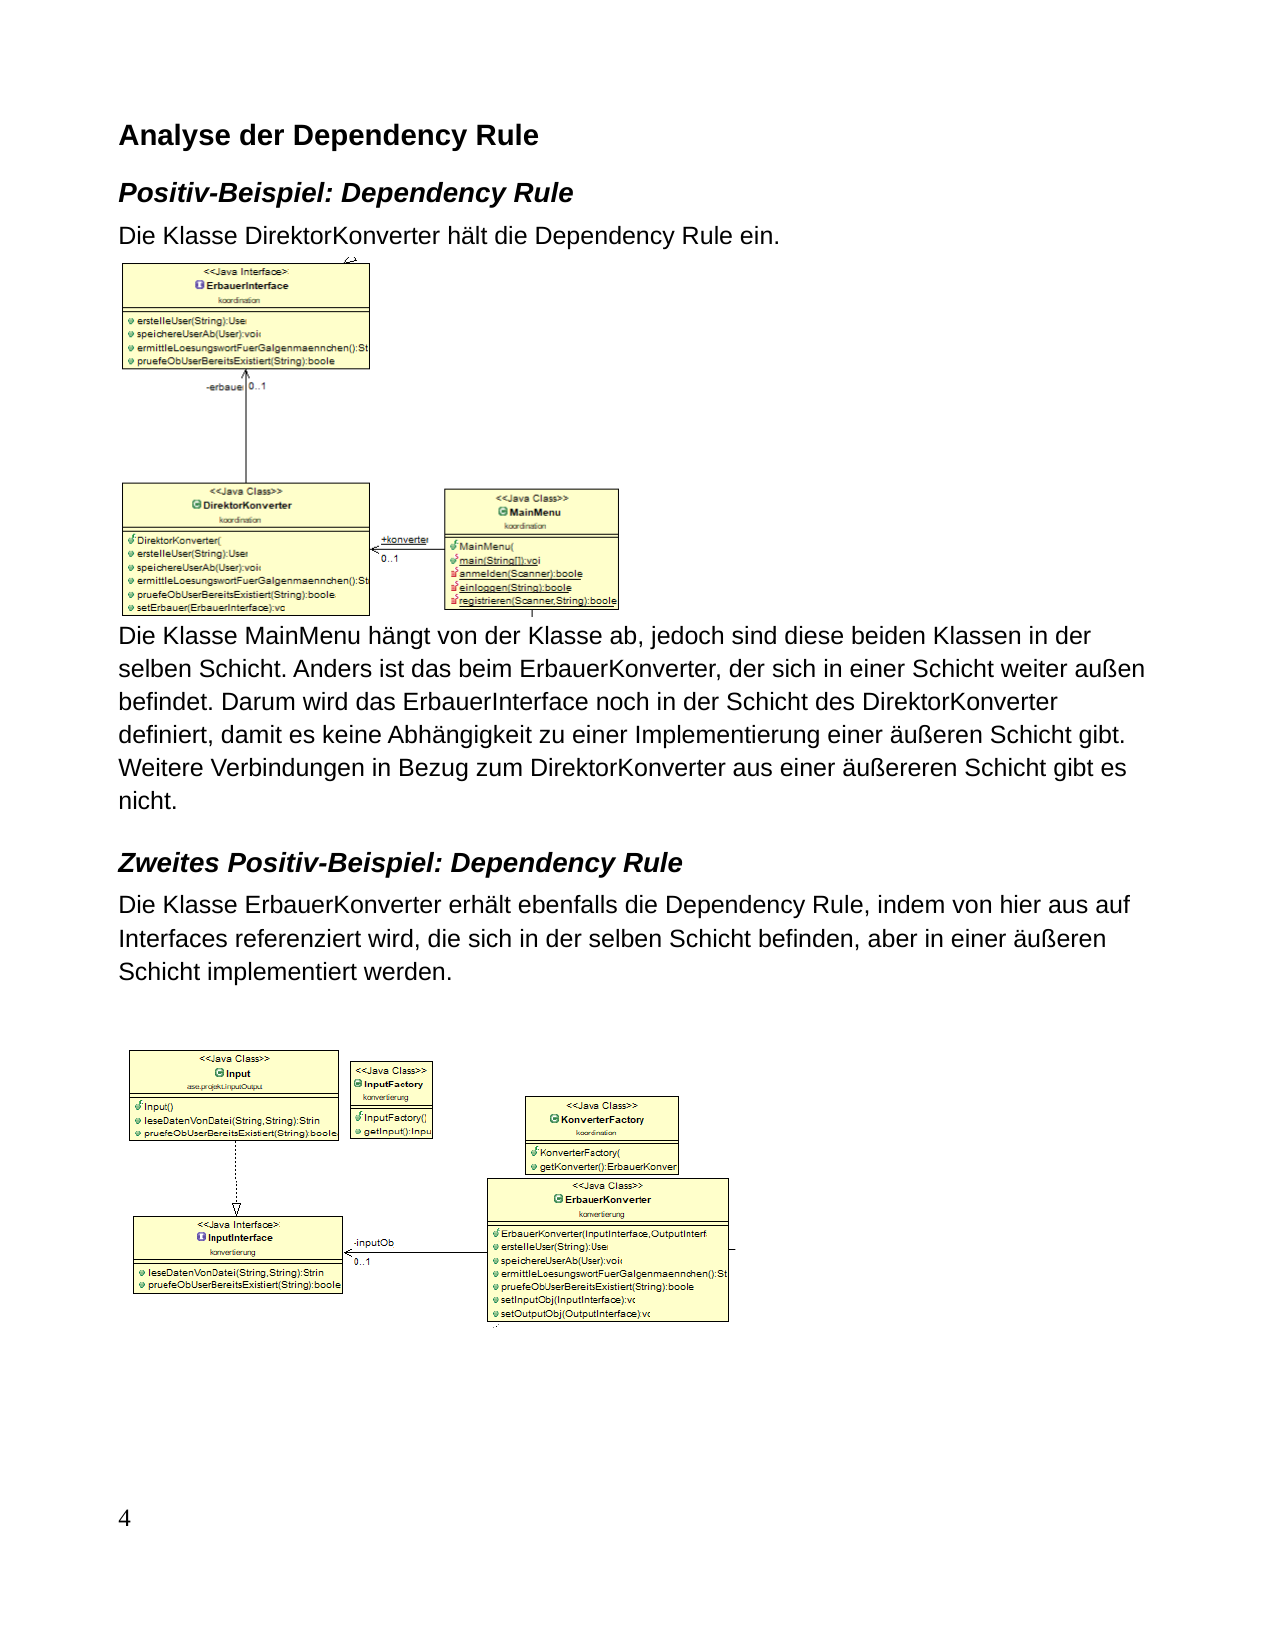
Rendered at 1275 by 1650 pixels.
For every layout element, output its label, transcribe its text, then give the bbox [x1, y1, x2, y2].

subtitle Analyse der Dependency Rule [118, 118, 1157, 152]
text Die Klasse MainMenu hängt von der Klasse ab, jedoch sind diese beiden Klassen in der selben Schicht. Anders ist das beim ErbauerKonverter, der sich in einer Schicht weiter außen befindet. Darum wird das ErbauerInterface noch in der Schicht des DirektorKonverter definiert, damit es keine Abhängigkeit zu einer Implementierung einer äußeren Schicht gibt. Weitere Verbindungen in Bezug zum DirektorKonverter aus einer äußereren Schicht gibt es nicht. [118, 269, 1157, 815]
text Die Klasse DirektorKonverter hält die Dependency Rule ein. [118, 221, 1157, 250]
subtitle Zweites Positiv-Beispiel: Dependency Rule [118, 846, 1157, 878]
text Die Klasse ErbauerKonverter erhält ebenfalls die Dependency Rule, indem von hier aus auf Interfaces referenziert wird, die sich in der selben Schicht befinden, aber in einer äußeren Schicht implementiert werden. [118, 891, 1157, 985]
picture [118, 257, 626, 617]
picture [118, 1037, 736, 1328]
subtitle Positiv-Beispiel: Dependency Rule [118, 177, 1157, 209]
